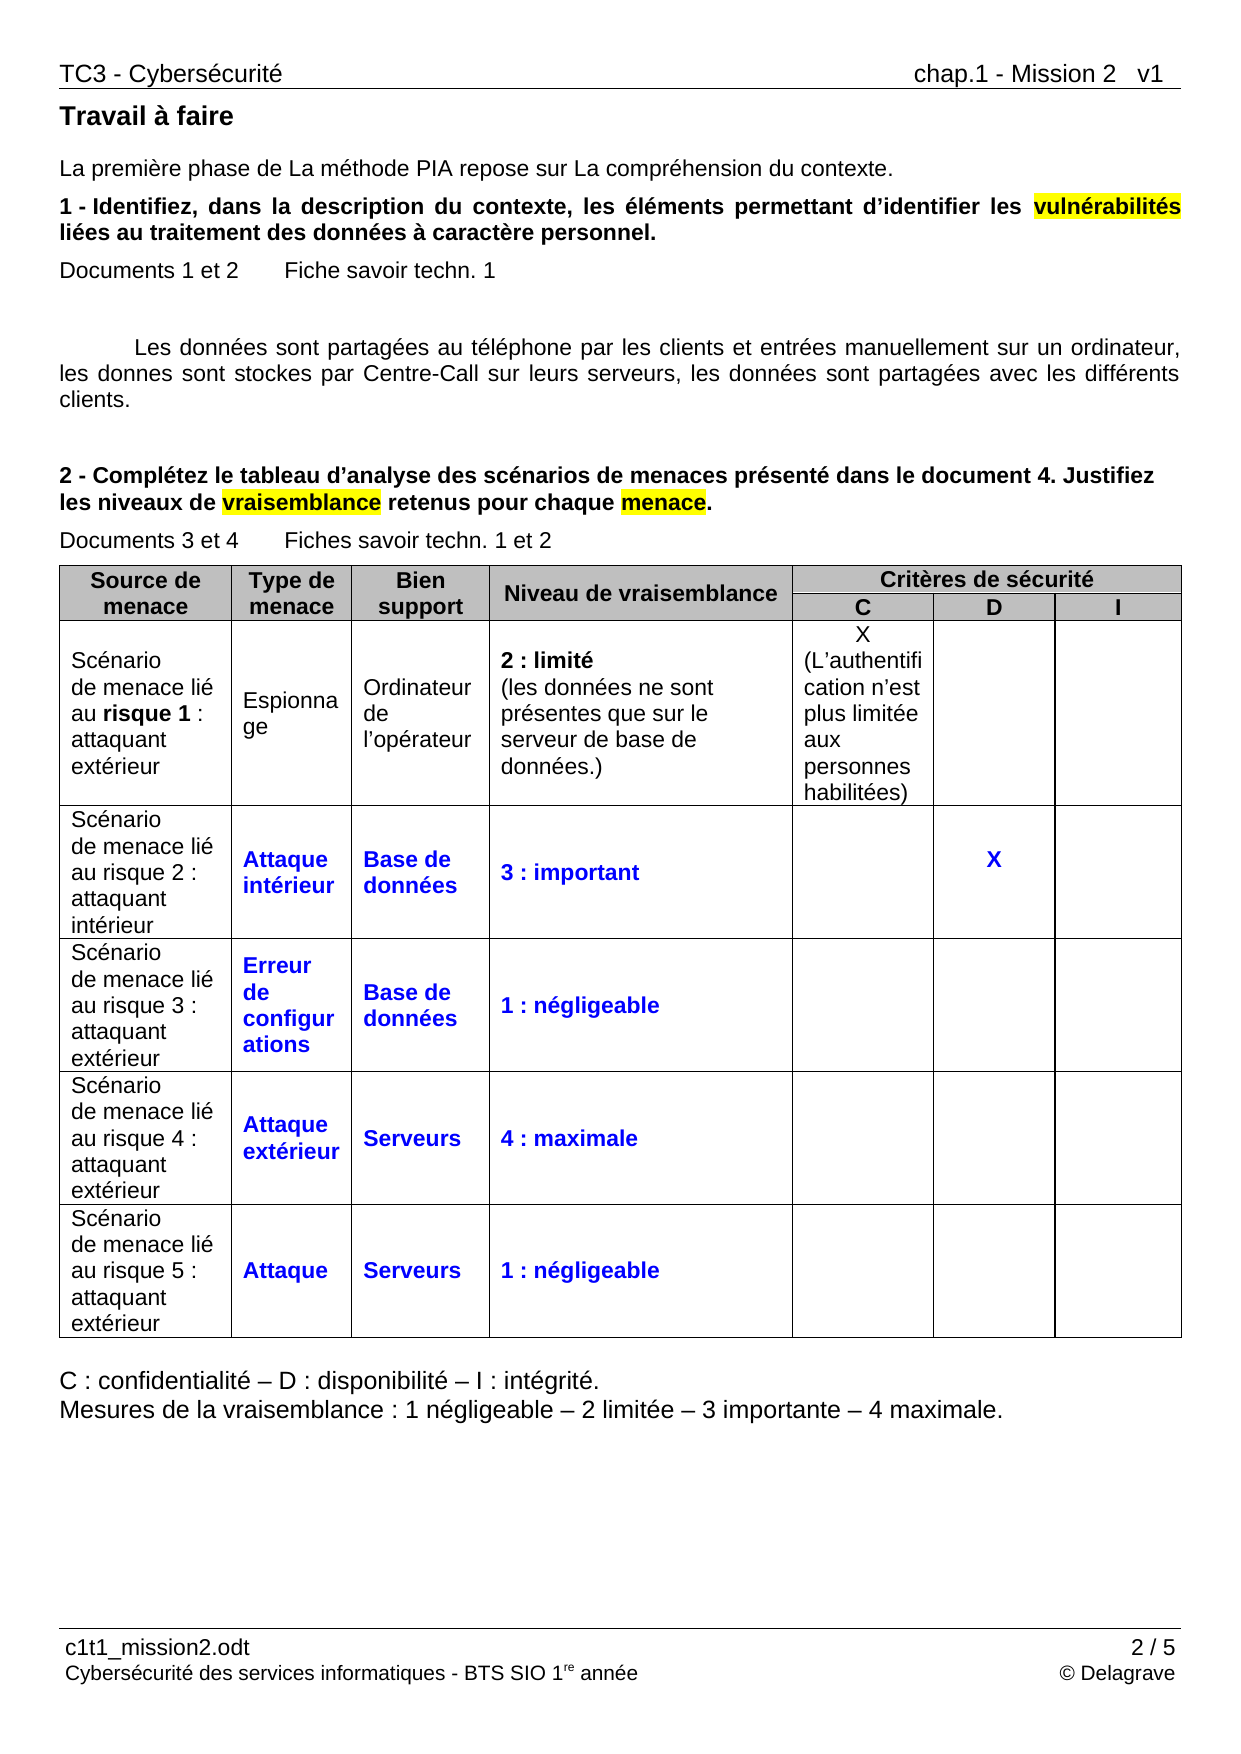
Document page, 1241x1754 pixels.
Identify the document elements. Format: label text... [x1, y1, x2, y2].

table_cell Base de données [352, 939, 489, 1071]
table_cell Serveurs [352, 1205, 489, 1337]
text Documents 3 et 4 Fiches savoir techn. 1 et 2 [59, 527, 1181, 553]
table_header Bien support [352, 566, 489, 620]
text Les données sont partagées au téléphone par les clients et entrées manuellement sur un ordinateur, les donnes sont stockes par Centre-Call sur leurs serveurs, les données sont partagées avec les différents clients. [59, 333, 1181, 412]
table_cell Espionnage [232, 621, 351, 805]
table_cell 3 : important [490, 806, 792, 938]
table_cell Erreur de configurations [232, 939, 351, 1071]
table_cell C [793, 594, 933, 620]
table_cell 2 : limité (les données ne sont présentes que sur le serveur de base de données.) [490, 621, 792, 805]
table_cell Attaque [232, 1205, 351, 1337]
table_header Type de menace [232, 566, 351, 620]
table_cell [1056, 621, 1181, 805]
table_cell 1 : négligeable [490, 1205, 792, 1337]
table_cell Scénario de menace lié au risque 4 : attaquant extérieur [60, 1072, 231, 1204]
table_cell [793, 1205, 933, 1337]
table_cell [1056, 806, 1181, 938]
table_cell Scénario de menace lié au risque 5 : attaquant extérieur [60, 1205, 231, 1337]
table_cell Ordinateur de l’opérateur [352, 621, 489, 805]
table_cell [934, 1072, 1054, 1204]
text Travail à faire [59, 100, 1181, 131]
subtitle Identifiez, dans la description du contexte, les éléments permettant d’identifier les vulnérabilités liées au traitement des données à caractère personnel. [59, 193, 1181, 245]
table_cell Scénario de menace lié au risque 2 : attaquant intérieur [60, 806, 231, 938]
table_cell Serveurs [352, 1072, 489, 1204]
table_cell Scénario de menace lié au risque 3 : attaquant extérieur [60, 939, 231, 1071]
table_cell [1056, 1072, 1181, 1204]
table_cell [934, 939, 1054, 1071]
table_cell Base de données [352, 806, 489, 938]
table_cell 4 : maximale [490, 1072, 792, 1204]
table_cell X [934, 806, 1054, 938]
text La première phase de La méthode PIA repose sur La compréhension du contexte. [59, 154, 1181, 181]
table_header Critères de sécurité [793, 566, 1181, 592]
table_header Niveau de vraisemblance [490, 566, 792, 620]
text C : confidentialité – D : disponibilité – I : intégrité. [59, 1366, 1181, 1395]
table_cell Attaque intérieur [232, 806, 351, 938]
table_cell [1056, 939, 1181, 1071]
table_cell I [1056, 594, 1181, 620]
table_cell 1 : négligeable [490, 939, 792, 1071]
table_cell Attaque extérieur [232, 1072, 351, 1204]
table_header Source de menace [60, 566, 231, 620]
table_cell [934, 1205, 1054, 1337]
table_cell D [934, 594, 1054, 620]
table_cell X (L’authentification n’est plus limitée aux personnes habilitées) [793, 621, 933, 805]
subtitle Complétez le tableau d’analyse des scénarios de menaces présenté dans le document 4. Justifiez les niveaux de vraisemblance retenus pour chaque menace. [59, 462, 1181, 515]
text Mesures de la vraisemblance : 1 négligeable – 2 limitée – 3 importante – 4 maximale. [59, 1395, 1181, 1424]
text Documents 1 et 2 Fiche savoir techn. 1 [59, 257, 1181, 283]
table_cell [793, 1072, 933, 1204]
table_cell [1056, 1205, 1181, 1337]
table_cell [934, 621, 1054, 805]
table_cell [793, 806, 933, 938]
table_cell [793, 939, 933, 1071]
table_cell Scénario de menace lié au risque 1 : attaquant extérieur [60, 621, 231, 805]
